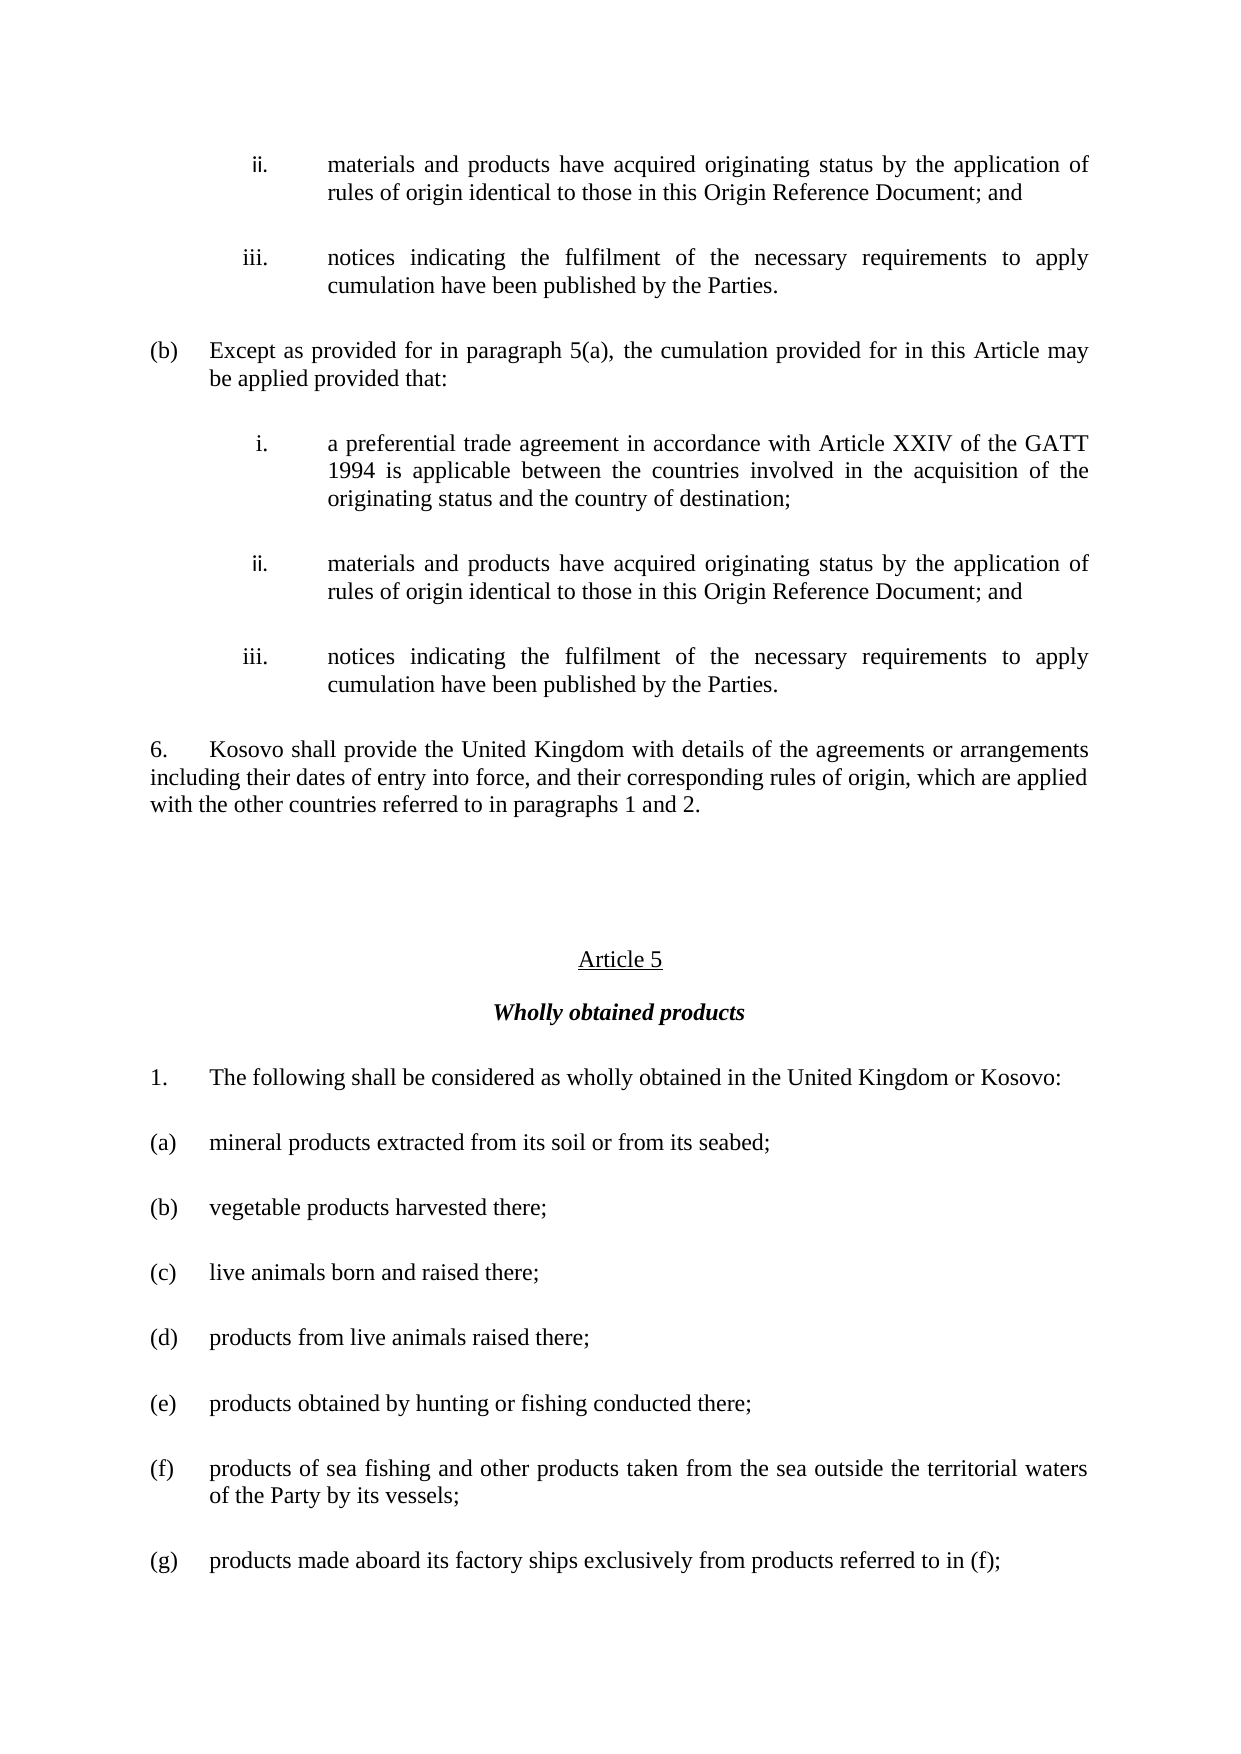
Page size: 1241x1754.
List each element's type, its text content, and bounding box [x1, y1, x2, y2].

list notices indicating the fulfilment of the necessary requirements to apply cumulation have been published by the Parties. [268, 642, 1090, 697]
text 6. Kosovo shall provide the United Kingdom with details of the agreements or arrangements including their dates of entry into force, and their corresponding rules of origin, which are applied with the other countries referred to in paragraphs 1 and 2. [150, 735, 1090, 818]
list The following shall be considered as wholly obtained in the United Kingdom or Kosovo: [150, 1063, 1090, 1091]
list materials and products have acquired originating status by the application of rules of origin identical to those in this Origin Reference Document; and [268, 549, 1090, 605]
text Wholly obtained products [150, 998, 1090, 1026]
list materials and products have acquired originating status by the application of rules of origin identical to those in this Origin Reference Document; and [268, 150, 1090, 206]
text Article 5 [150, 945, 1090, 973]
list a preferential trade agreement in accordance with Article XXIV of the GATT 1994 is applicable between the countries involved in the acquisition of the originating status and the country of destination; [268, 429, 1090, 511]
list products obtained by hunting or fishing conducted there; [150, 1388, 1090, 1416]
list products of sea fishing and other products taken from the sea outside the territorial waters of the Party by its vessels; [150, 1454, 1090, 1509]
list products from live animals raised there; [150, 1323, 1090, 1351]
list live animals born and raised there; [150, 1258, 1090, 1286]
list products made aboard its factory ships exclusively from products referred to in (f); [150, 1546, 1090, 1574]
list notices indicating the fulfilment of the necessary requirements to apply cumulation have been published by the Parties. [268, 243, 1090, 298]
list vegetable products harvested there; [150, 1193, 1090, 1221]
text (b) Except as provided for in paragraph 5(a), the cumulation provided for in this Article may be applied provided that: [150, 336, 1090, 391]
list mineral products extracted from its soil or from its seabed; [150, 1128, 1090, 1156]
